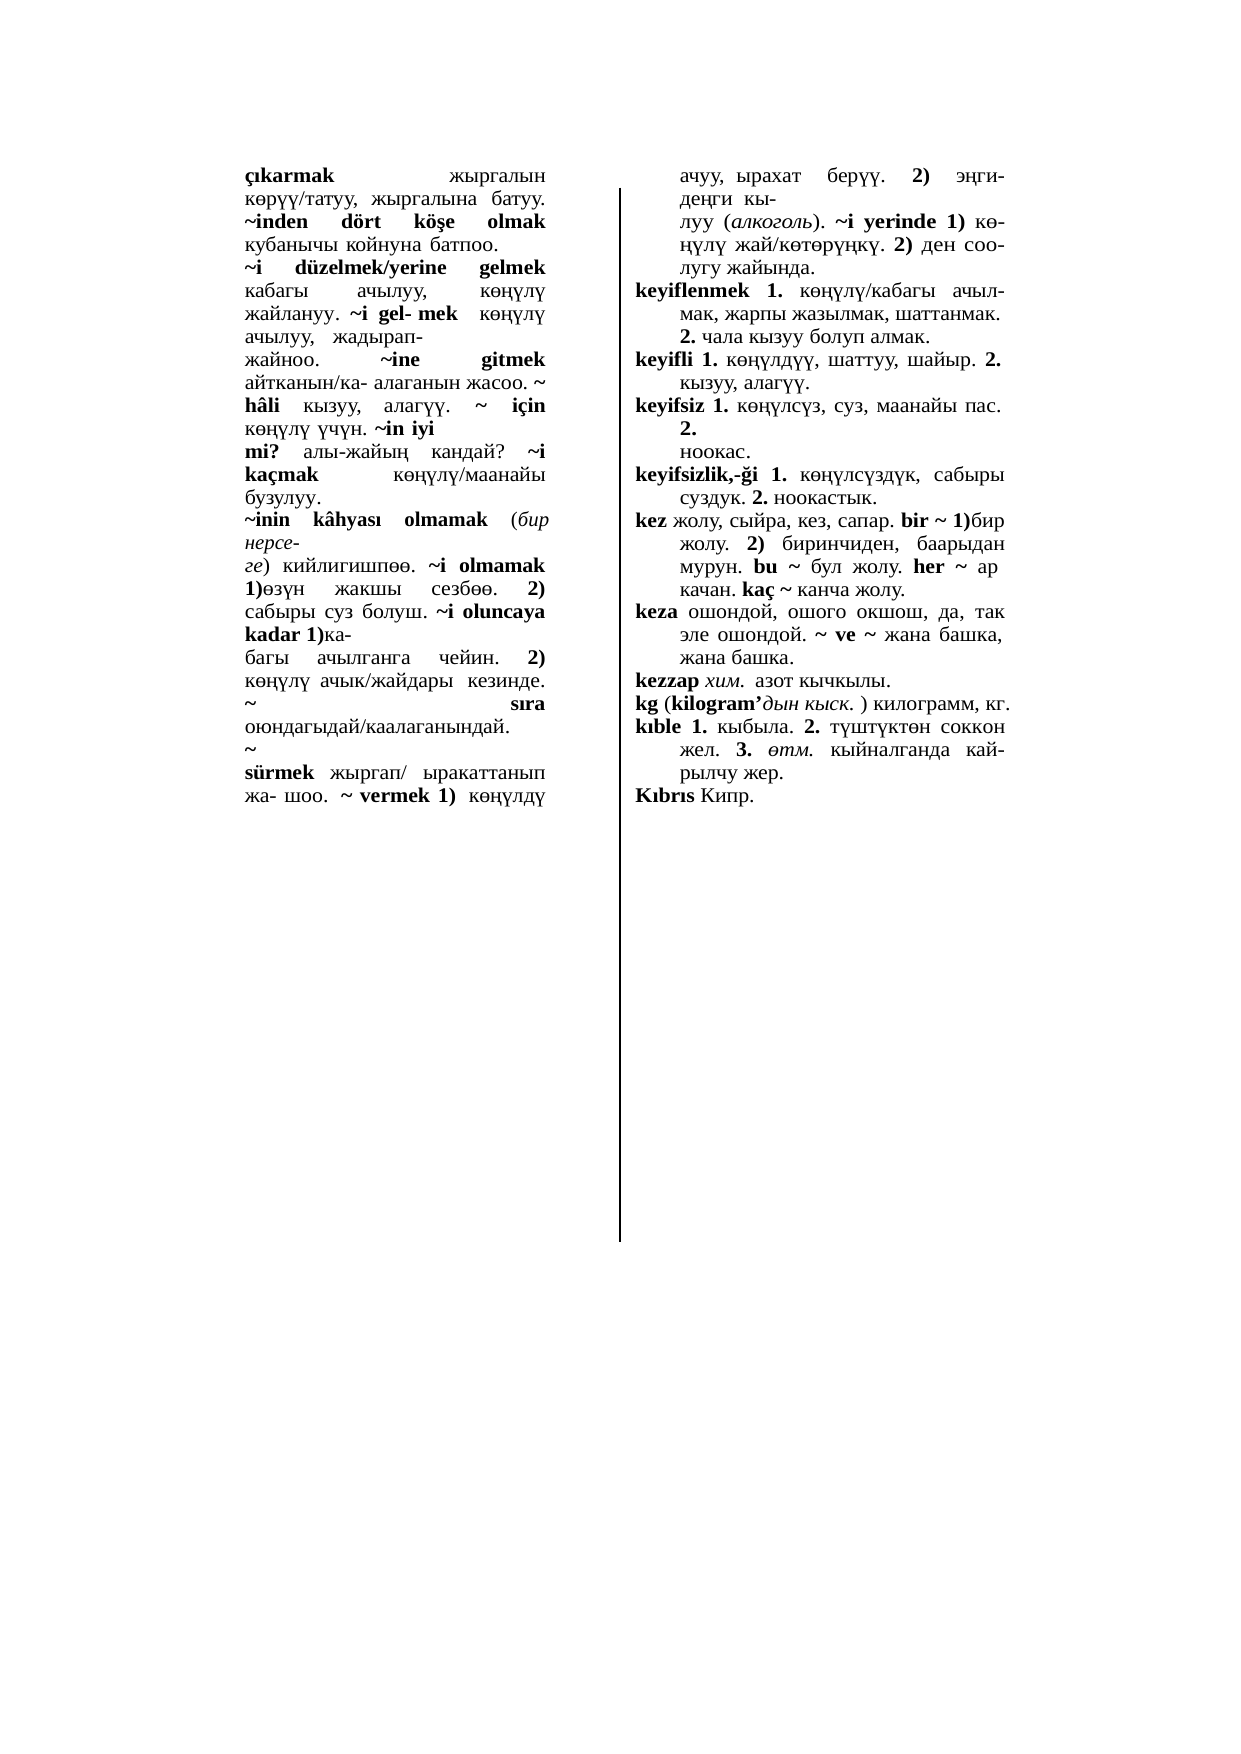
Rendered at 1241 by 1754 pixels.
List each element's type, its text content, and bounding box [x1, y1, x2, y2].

text keyifsiz 1. көңүлсүз, суз, маанайы пас. [635, 394, 1043, 417]
text кызуу, алагүү. [679, 371, 813, 394]
text keyiflenmek 1. көңүлү/кабагы ачыл- мак, жарпы жазылмак, шаттанмак. [635, 279, 1005, 325]
text жайноо. ~ine gitmek айтканын/ка- алаганын жасоо. ~ hâli кызуу, алагүү. ~ için көңүлү үчүн. ~in iyi [244, 348, 545, 440]
text kg (kilogram’дын кыск. ) килограмм, кг. [635, 692, 1065, 715]
text mi? алы-жайың кандай? ~i kaçmak көңүлү/маанайы бузулуу. [244, 440, 545, 509]
text keyifsizlik,-ği 1. көңүлсүздүк, сабыры суздук. 2. ноокастык. [635, 463, 1004, 509]
text çıkarmak жыргалын көрүү/татуу, жыргалына батуу. ~inden dört köşe olmak кубанычы койнуна батпоо. [244, 164, 545, 256]
text качан. kaç ~ канча жолу. [679, 578, 908, 601]
text keza ошондой, ошого окшош, да, так эле ошондой. ~ ve ~ жана башка, [635, 601, 1005, 646]
text sürmek жыргап/ ыракаттанып жа- шоо. ~ vermek 1) көңүлдү [244, 761, 545, 807]
text keyifli 1. көңүлдүү, шаттуу, шайыр. 2. [635, 348, 1065, 371]
text Kıbrıs Кипр. [635, 784, 1065, 807]
text kıble 1. кыбыла. 2. түштүктөн соккон жел. 3. өтм. кыйналганда кай- рылчу жер. [635, 715, 1005, 784]
text ге) кийлигишпөө. ~i olmamak 1)өзүн жакшы сезбөө. 2) сабыры суз болуш. ~i oluncaya kadar 1)ка- [244, 554, 545, 646]
text ~i düzelmek/yerine gelmek кабагы ачылуу, көңүлү жайлануу. ~i gel- mek көңүлү ачылуу, жадырап- [244, 256, 545, 348]
text 2. ноокас. [679, 417, 771, 463]
text луу (алкоголь). ~i yerinde 1) кө- ңүлү жай/көтөрүңкү. 2) ден соо- лугу жайында. [679, 211, 1005, 279]
text 2. чала кызуу болуп алмак. [679, 325, 933, 348]
text kez жолу, сыйра, кез, сапар. bir ~ 1)бир жолу. 2) биринчиден, баарыдан мурун. bu ~ бул жолу. her ~ ар [635, 509, 1004, 578]
text ачуу, ырахат берүү. 2) эңги-деңги кы- [679, 164, 1005, 210]
text kezzap хим. азот кычкылы. [635, 669, 1065, 692]
text багы ачылганга чейин. 2) көңүлү ачык/жайдары кезинде. ~ sıra оюндагыдай/каалаганындай. ~ [244, 646, 545, 761]
text ~inin kâhyası olmamak (бир нерсе- [244, 509, 549, 554]
text жана башка. [679, 646, 795, 669]
